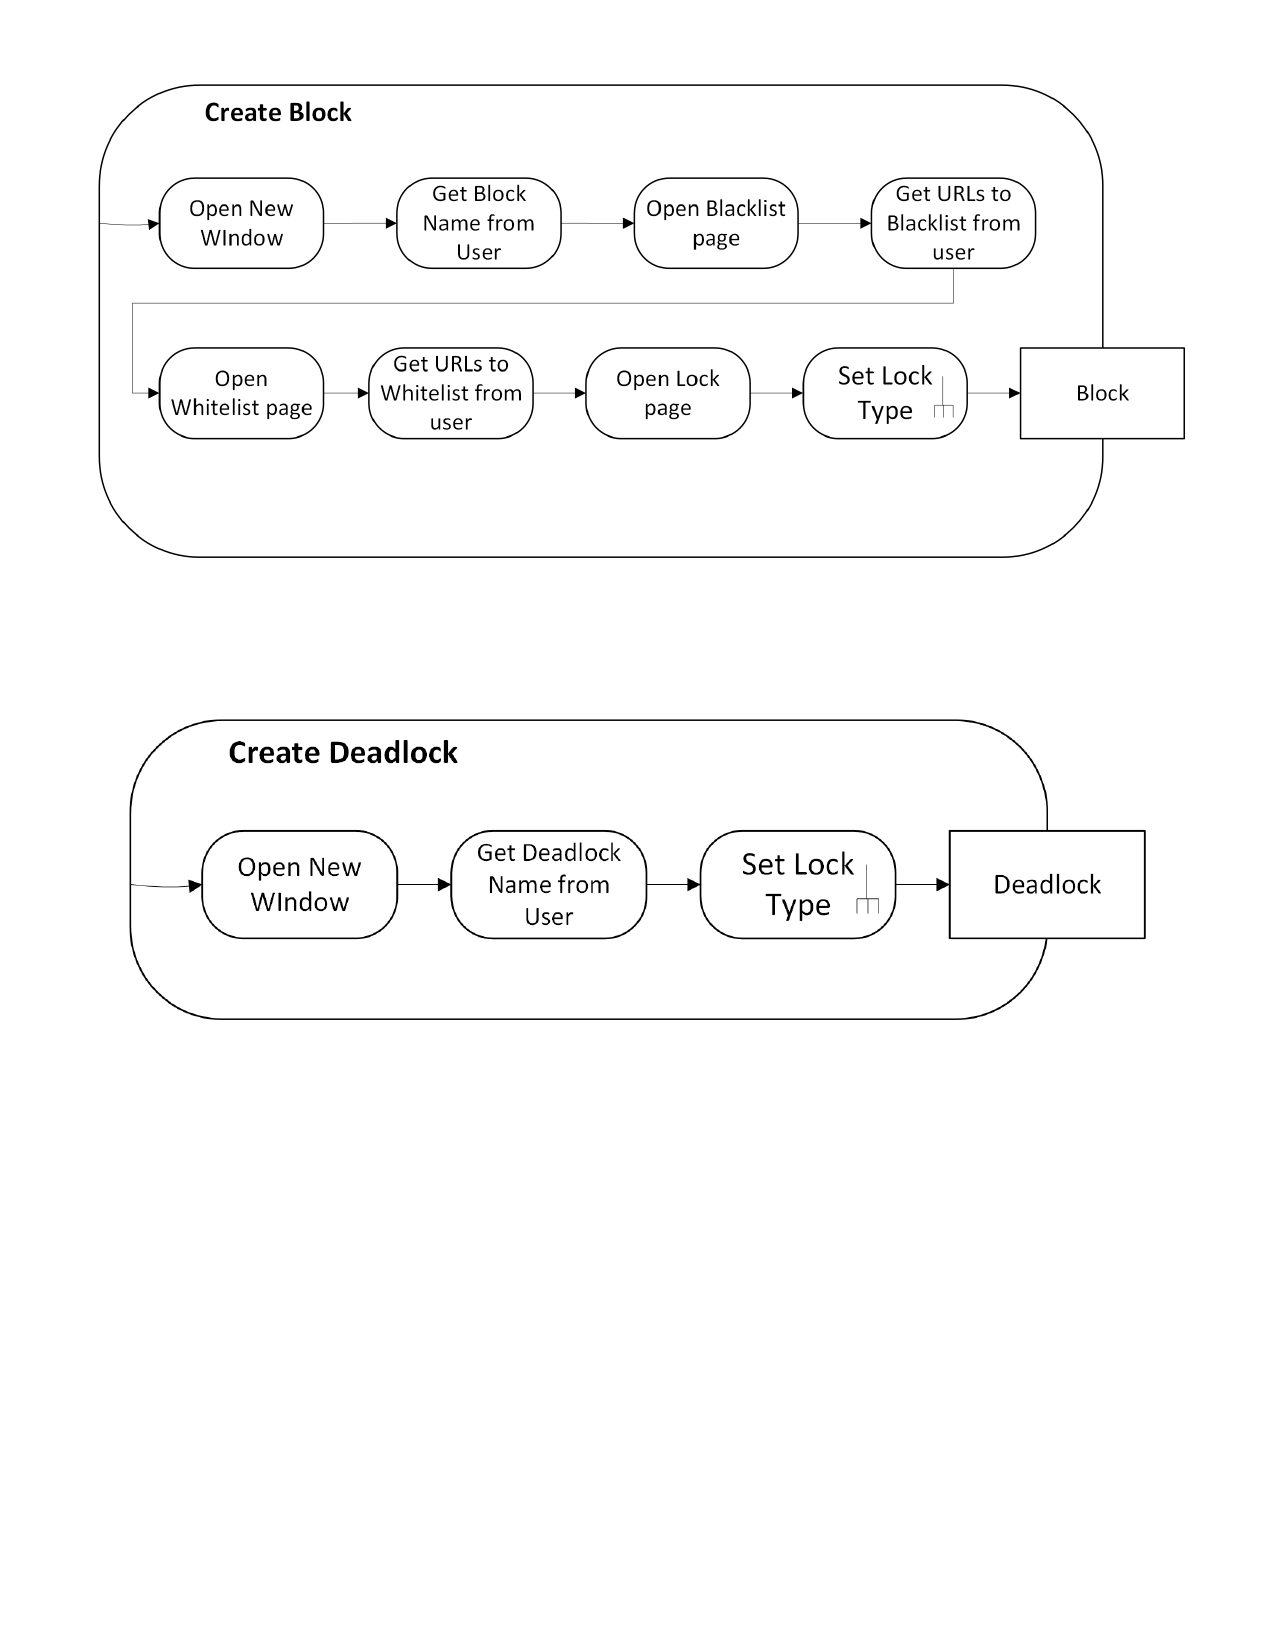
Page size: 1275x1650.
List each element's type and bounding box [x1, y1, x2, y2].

picture [88, 74, 1195, 568]
picture [117, 707, 1157, 1032]
